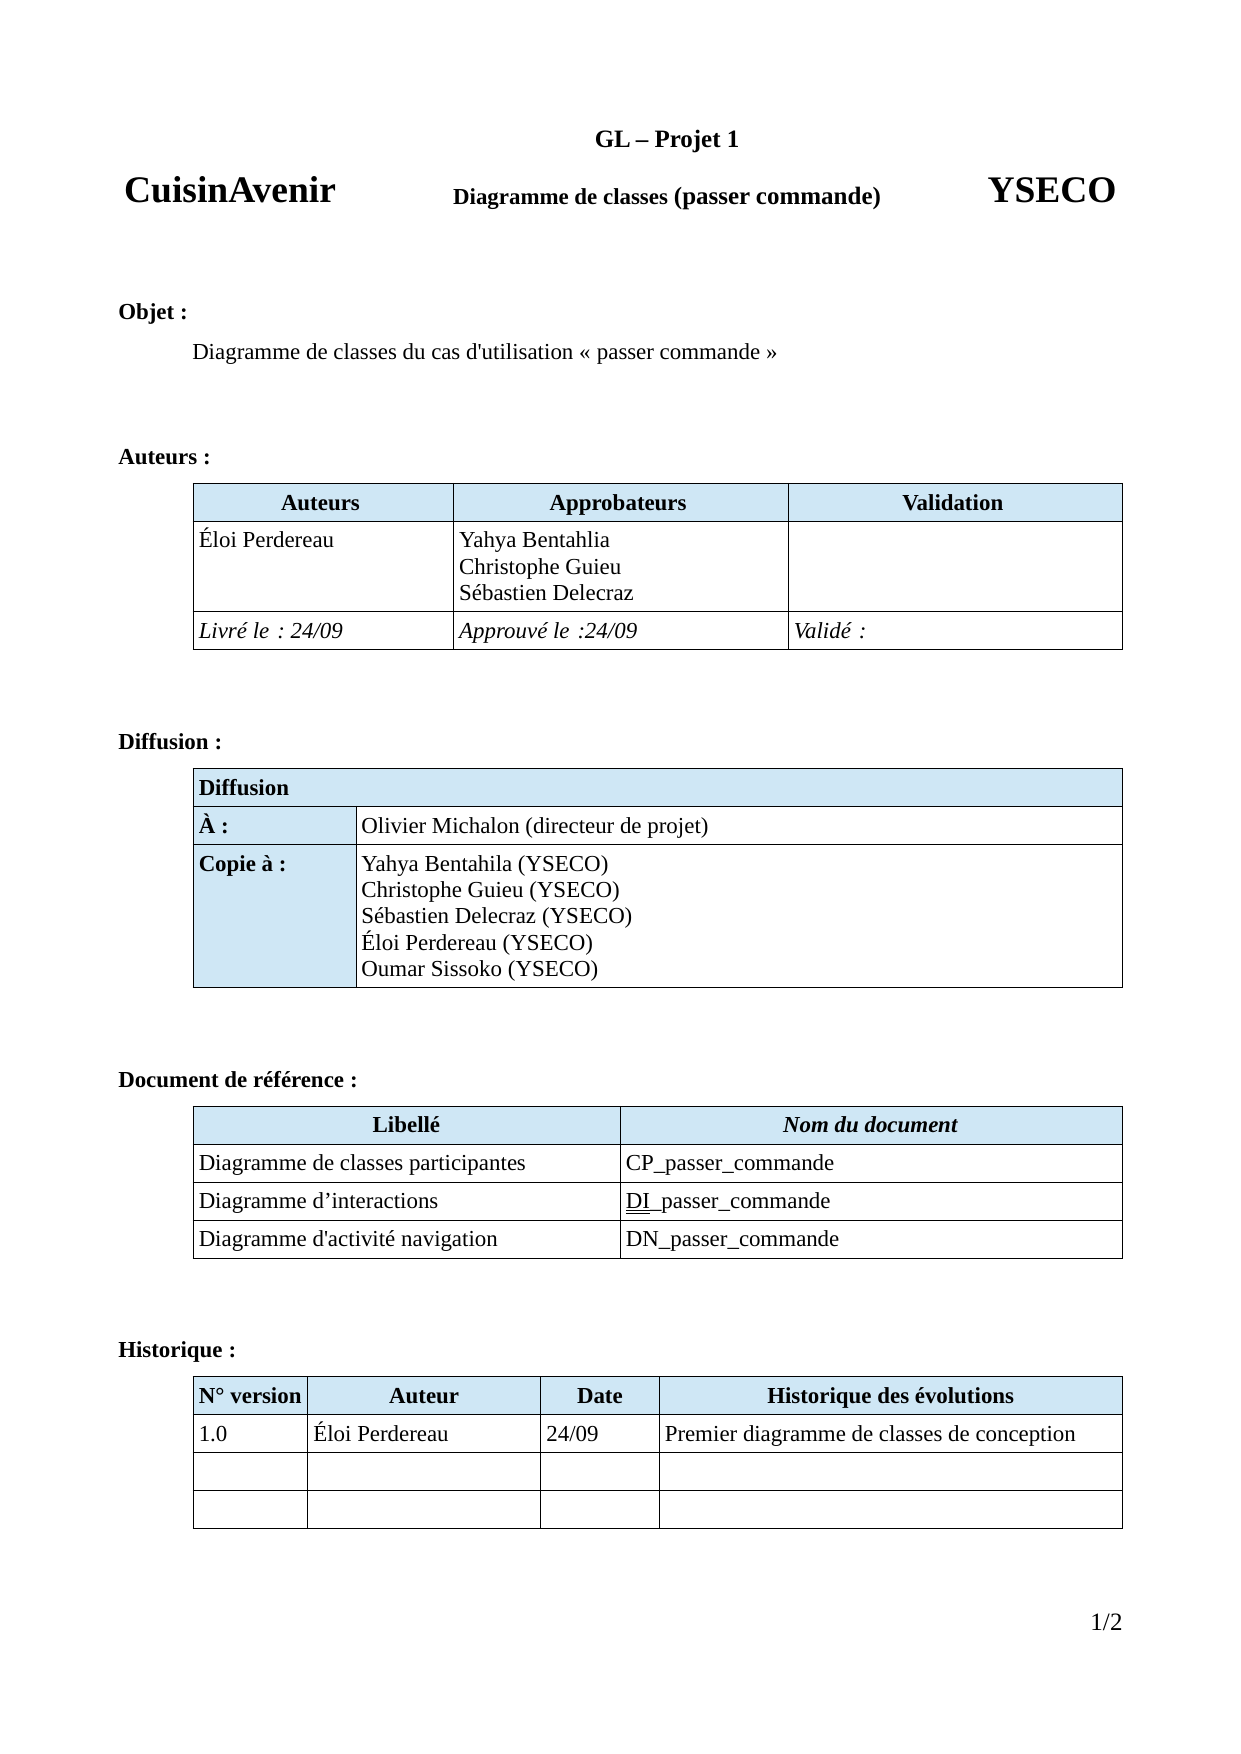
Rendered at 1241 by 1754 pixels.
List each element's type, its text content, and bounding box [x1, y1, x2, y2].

table_header Date [541, 1377, 659, 1414]
table_cell Olivier Michalon (directeur de projet) [357, 807, 1122, 844]
text Document de référence : [118, 1066, 1122, 1093]
table_header N° version [194, 1377, 307, 1414]
table_header CuisinAvenir [118, 118, 352, 259]
table_cell [660, 1453, 1122, 1490]
table_cell 24/09 [541, 1415, 659, 1452]
table_cell À : [194, 807, 356, 844]
table_header Validation [789, 484, 1122, 521]
table_cell [308, 1491, 540, 1528]
table_cell DI_passer_commande [621, 1183, 1122, 1219]
table_cell Copie à : [194, 845, 356, 987]
table_cell [660, 1491, 1122, 1528]
table_cell [308, 1453, 540, 1490]
table_header Nom du document [621, 1107, 1122, 1144]
table_cell Livré le : 24/09 [194, 612, 453, 649]
table_header YSECO [981, 118, 1122, 259]
table_cell [194, 1491, 307, 1528]
table_cell DN_passer_commande [621, 1221, 1122, 1257]
table_cell [541, 1453, 659, 1490]
table_cell Diagramme de classes participantes [194, 1145, 620, 1182]
table_cell Éloi Perdereau [194, 522, 453, 611]
table_cell Éloi Perdereau [308, 1415, 540, 1452]
table_header Auteurs [194, 484, 453, 521]
text Diffusion : [118, 728, 1122, 755]
table_cell Premier diagramme de classes de conception [660, 1415, 1122, 1452]
table_header Approbateurs [454, 484, 788, 521]
text Diagramme de classes du cas d'utilisation « passer commande » [118, 338, 1122, 364]
text Objet : [118, 298, 1122, 325]
table_cell [789, 522, 1122, 611]
table_cell Approuvé le :24/09 [454, 612, 788, 649]
table_cell Diagramme d'activité navigation [194, 1221, 620, 1257]
table_header Diffusion [194, 769, 1122, 806]
table_header Historique des évolutions [660, 1377, 1122, 1414]
table_header Auteur [308, 1377, 540, 1414]
table_cell [541, 1491, 659, 1528]
table_cell Validé : [789, 612, 1122, 649]
text Historique : [118, 1337, 1122, 1363]
table_cell [194, 1453, 307, 1490]
table_cell CP_passer_commande [621, 1145, 1122, 1182]
text Auteurs : [118, 443, 1122, 470]
table_header GL – Projet 1 Diagramme de classes (passer commande) [353, 118, 981, 259]
table_header Libellé [194, 1107, 620, 1144]
table_cell Yahya Bentahila (YSECO) Christophe Guieu (YSECO) Sébastien Delecraz (YSECO) Éloi Perdereau (YSECO) Oumar Sissoko (YSECO) [357, 845, 1122, 987]
table_cell Diagramme d’interactions [194, 1183, 620, 1219]
table_cell Yahya Bentahlia Christophe Guieu Sébastien Delecraz [454, 522, 788, 611]
table_cell 1.0 [194, 1415, 307, 1452]
